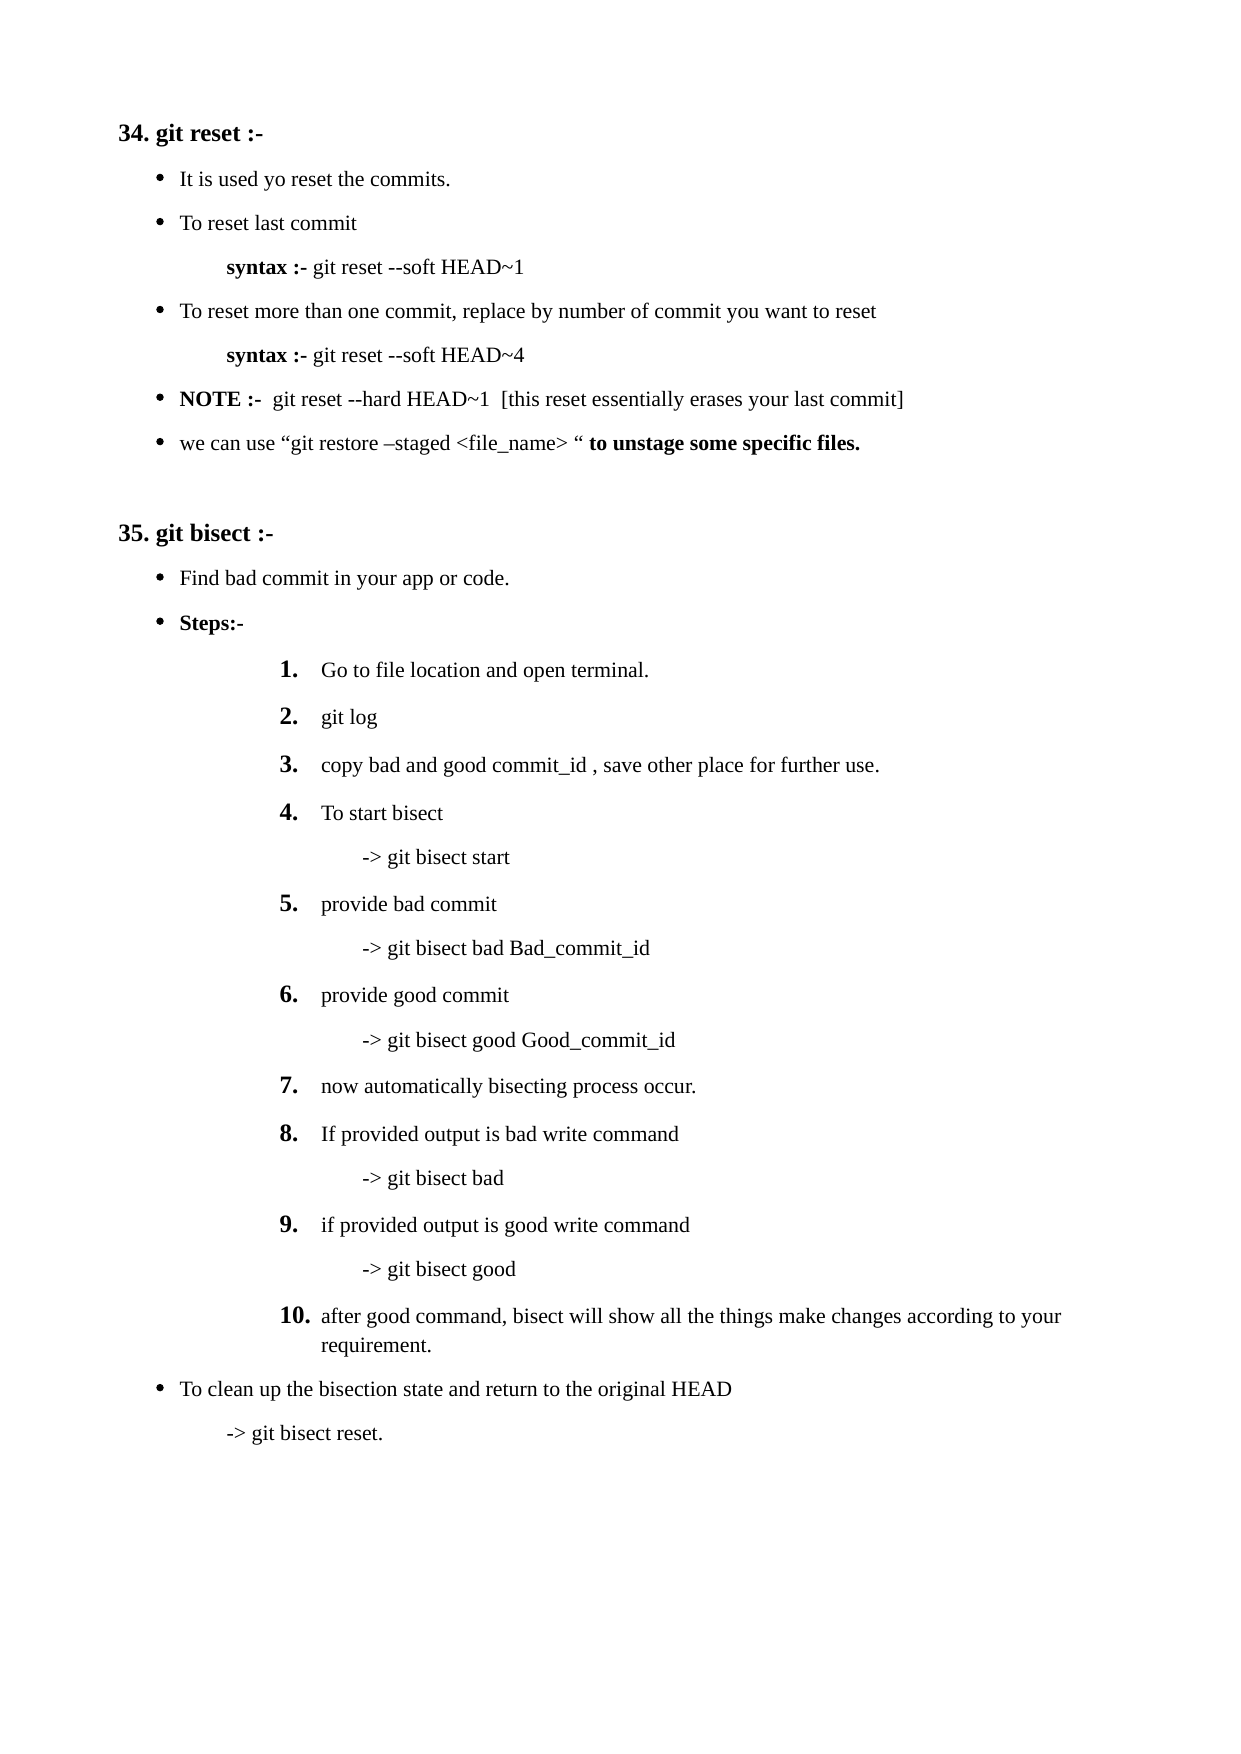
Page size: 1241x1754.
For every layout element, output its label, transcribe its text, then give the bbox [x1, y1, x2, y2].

list It is used yo reset the commits. [156, 166, 1122, 192]
list Go to file location and open terminal. [279, 654, 1122, 683]
text 35. git bisect :- [118, 518, 1122, 546]
list Find bad commit in your app or code. [156, 565, 1122, 591]
list after good command, bisect will show all the things make changes according to your requirement. [279, 1300, 1122, 1358]
list -> git bisect bad [321, 1165, 1122, 1191]
list syntax :- git reset --soft HEAD~1 [203, 254, 1122, 279]
list To clean up the bisection state and return to the original HEAD [156, 1376, 1122, 1402]
list we can use “git restore –staged <file_name> “ to unstage some specific files. [156, 430, 1122, 456]
list -> git bisect reset. [203, 1420, 1122, 1446]
list NOTE :- git reset --hard HEAD~1 [this reset essentially erases your last commit] [156, 386, 1122, 411]
list syntax :- git reset --soft HEAD~4 [203, 342, 1122, 367]
list now automatically bisecting process occur. [279, 1070, 1122, 1099]
list provide good commit [279, 979, 1122, 1008]
list if provided output is good write command [279, 1209, 1122, 1238]
list copy bad and good commit_id , save other place for further use. [279, 749, 1122, 778]
list To reset more than one commit, replace by number of commit you want to reset [156, 298, 1122, 324]
list -> git bisect good Good_commit_id [321, 1027, 1122, 1052]
list To reset last commit [156, 210, 1122, 236]
list -> git bisect start [321, 844, 1122, 869]
list If provided output is bad write command [279, 1118, 1122, 1146]
list provide bad commit [279, 888, 1122, 917]
text 34. git reset :- [118, 118, 1122, 147]
list -> git bisect bad Bad_commit_id [321, 935, 1122, 961]
list -> git bisect good [321, 1256, 1122, 1282]
list git log [279, 701, 1122, 730]
list Steps:- [156, 609, 1122, 635]
list To start bisect [279, 797, 1122, 825]
